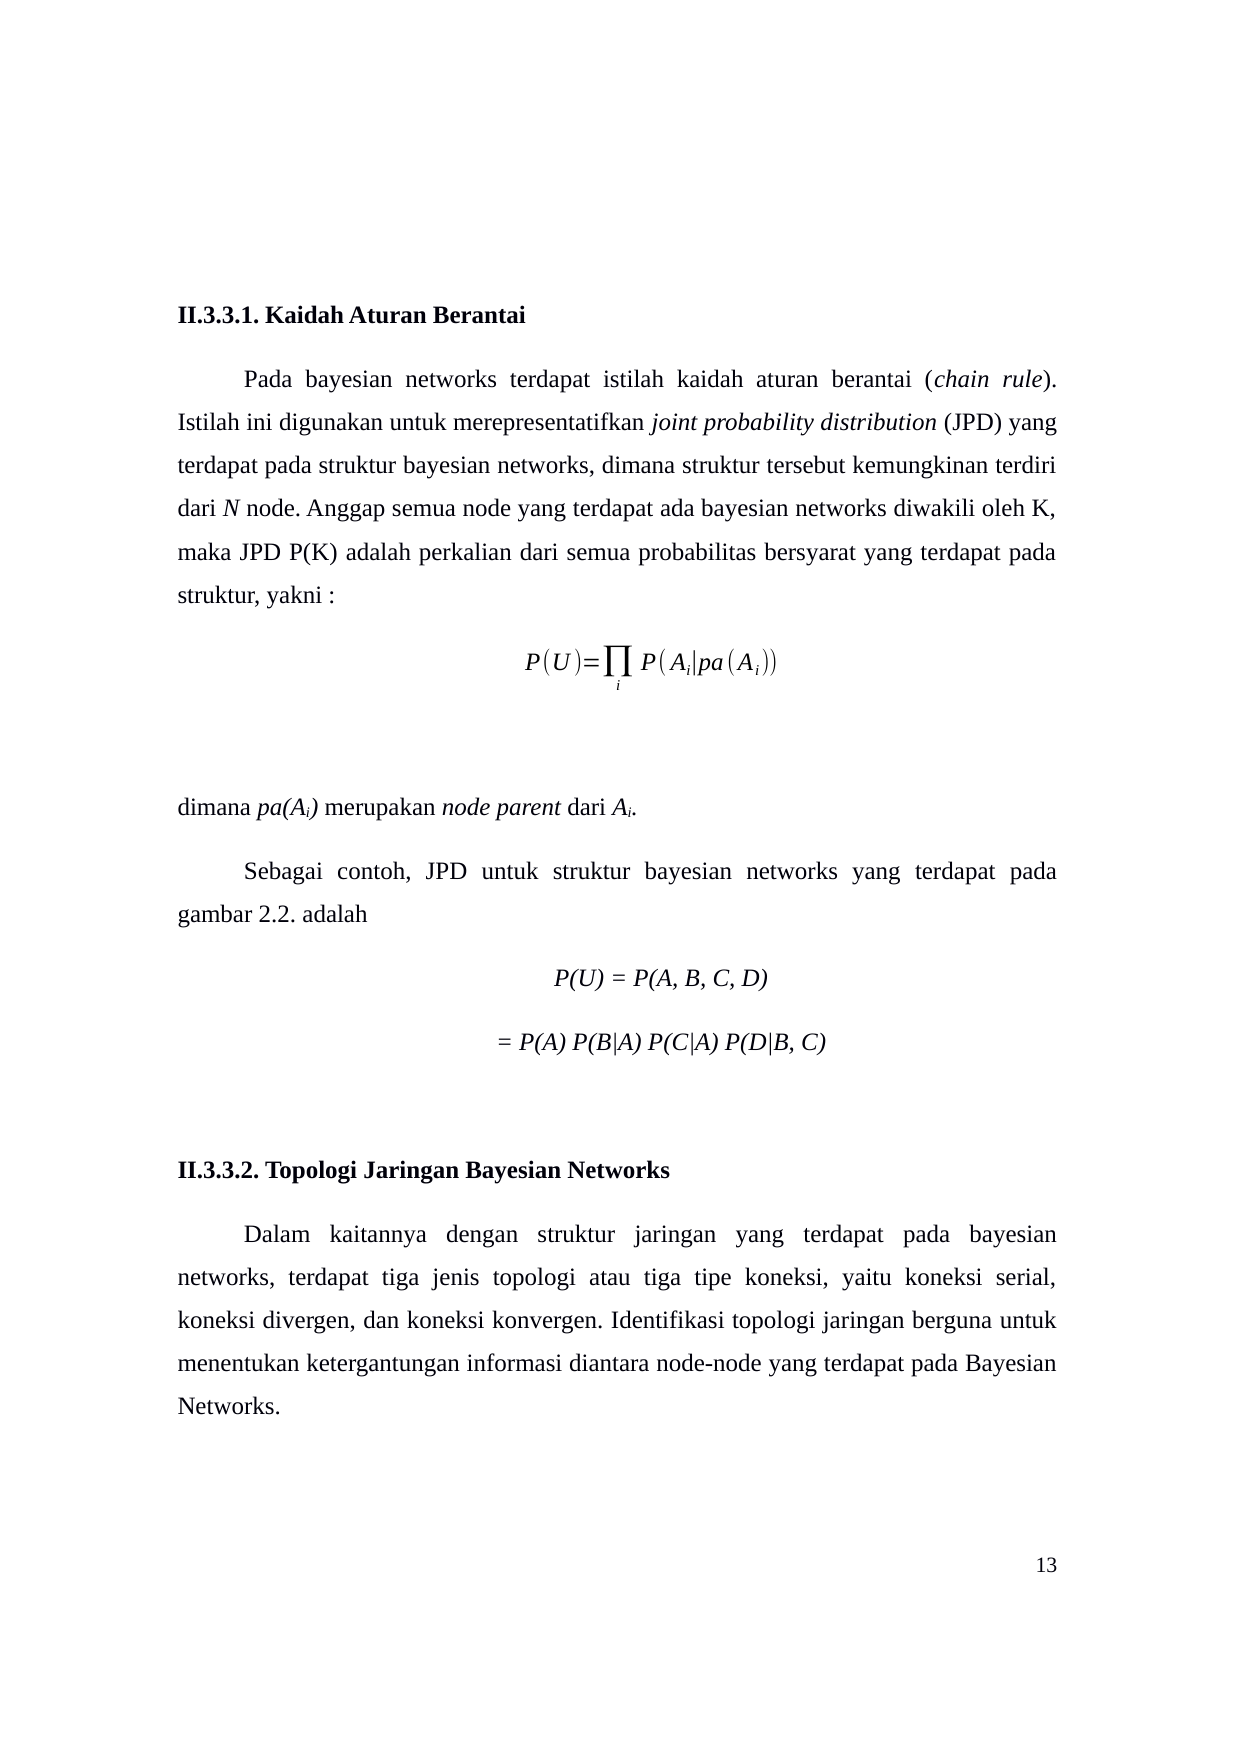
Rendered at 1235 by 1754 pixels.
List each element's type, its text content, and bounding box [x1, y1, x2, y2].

subtitle Topologi Jaringan Bayesian Networks [177, 1155, 1057, 1184]
text Sebagai contoh, JPD untuk struktur bayesian networks yang terdapat pada gambar 2.2. adalah [177, 856, 1057, 928]
text P(U) = P(A, B, C, D) [177, 963, 1057, 992]
text Dalam kaitannya dengan struktur jaringan yang terdapat pada bayesian networks, terdapat tiga jenis topologi atau tiga tipe koneksi, yaitu koneksi serial, koneksi divergen, dan koneksi konvergen. Identifikasi topologi jaringan berguna untuk menentukan ketergantungan informasi diantara node-node yang terdapat pada Bayesian Networks. [177, 1219, 1057, 1420]
text = P(A) P(B|A) P(C|A) P(D|B, C) [177, 1027, 1057, 1056]
text Pada bayesian networks terdapat istilah kaidah aturan berantai (chain rule). Istilah ini digunakan untuk merepresentatifkan joint probability distribution (JPD) yang terdapat pada struktur bayesian networks, dimana struktur tersebut kemungkinan terdiri dari N node. Anggap semua node yang terdapat ada bayesian networks diwakili oleh K, maka JPD P(K) adalah perkalian dari semua probabilitas bersyarat yang terdapat pada struktur, yakni : [177, 364, 1057, 608]
text dimana pa(Ai) merupakan node parent dari Ai. [177, 792, 1057, 821]
subtitle Kaidah Aturan Berantai [177, 300, 1057, 329]
